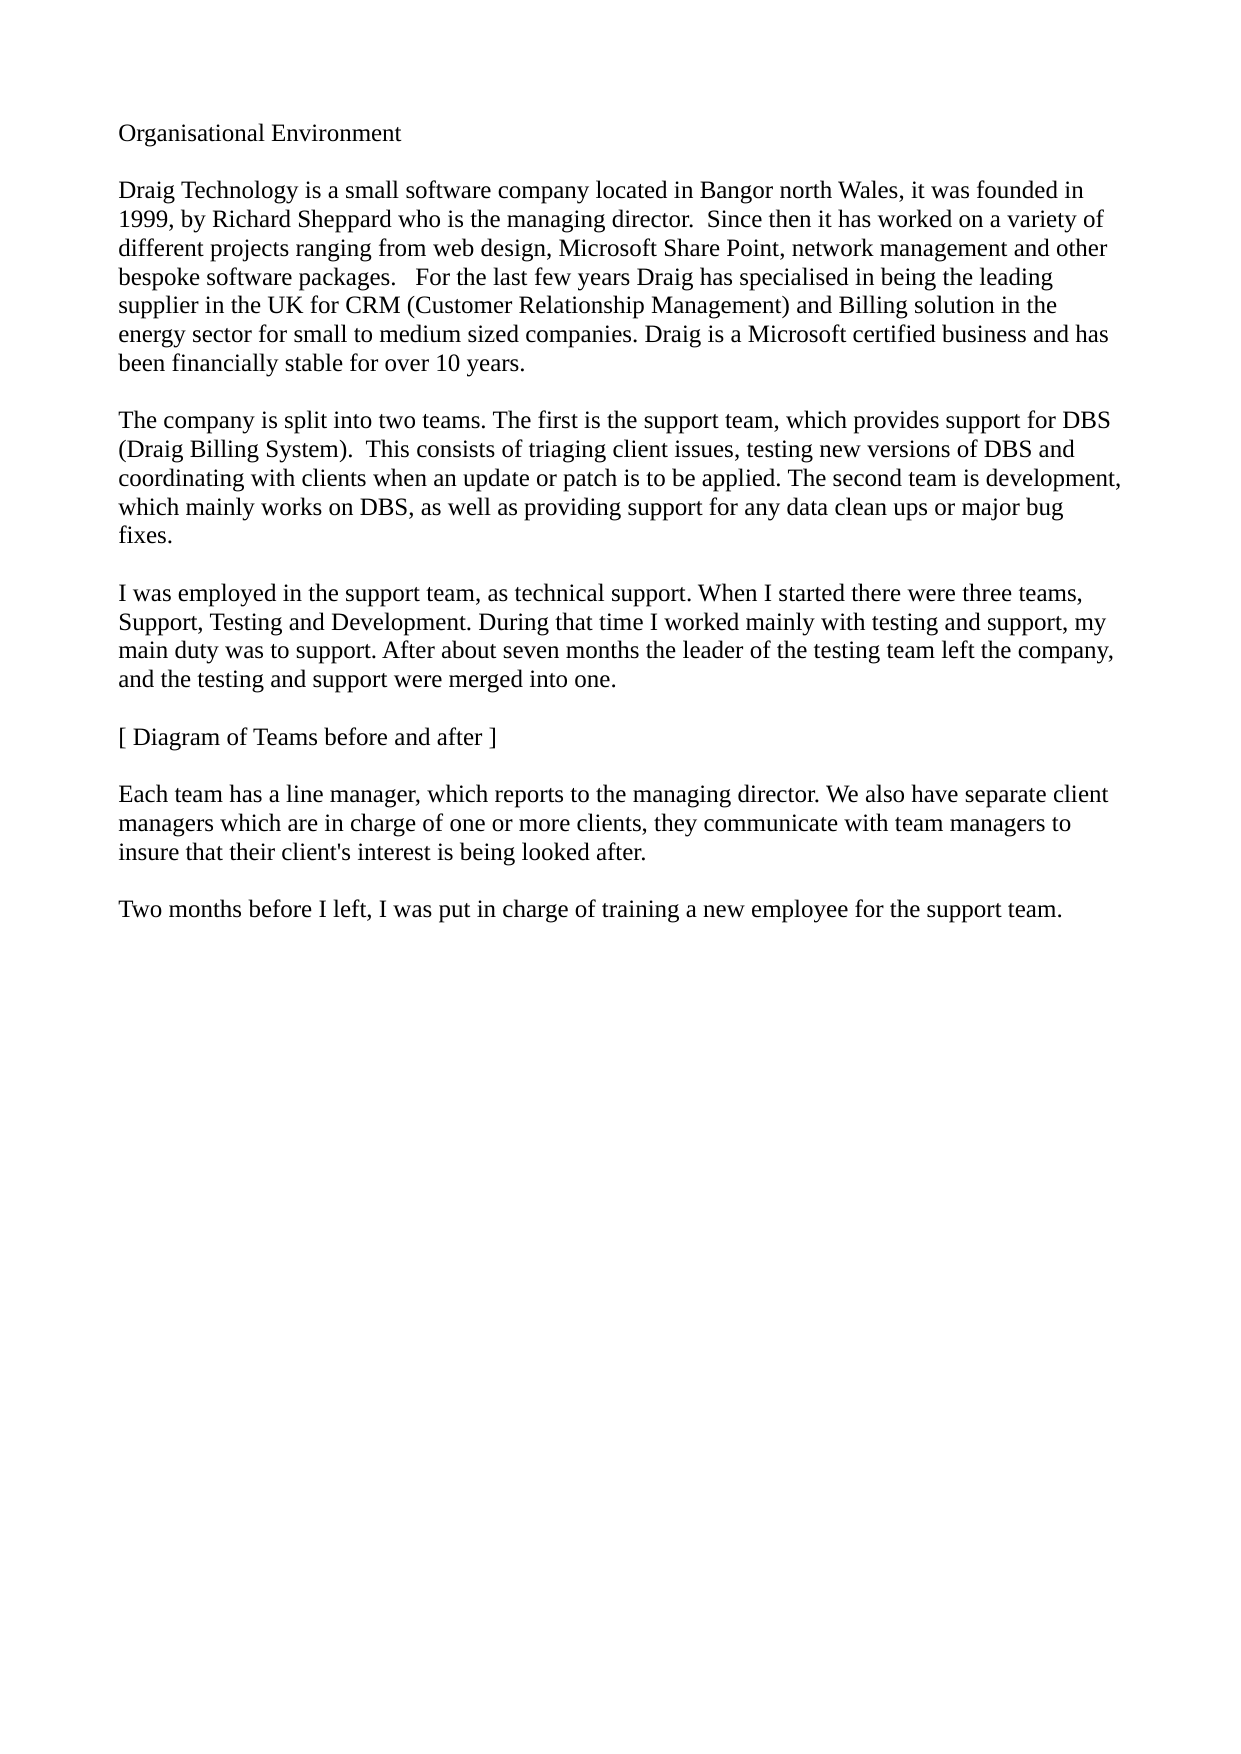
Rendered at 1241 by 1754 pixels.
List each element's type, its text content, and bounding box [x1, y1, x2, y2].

text Draig Technology is a small software company located in Bangor north Wales, it was founded in 1999, by Richard Sheppard who is the managing director. Since then it has worked on a variety of different projects ranging from web design, Microsoft Share Point, network management and other bespoke software packages. For the last few years Draig has specialised in being the leading supplier in the UK for CRM (Customer Relationship Management) and Billing solution in the energy sector for small to medium sized companies. Draig is a Microsoft certified business and has been financially stable for over 10 years. [118, 176, 1122, 377]
text I was employed in the support team, as technical support. When I started there were three teams, Support, Testing and Development. During that time I worked mainly with testing and support, my main duty was to support. After about seven months the leader of the testing team left the company, and the testing and support were merged into one. [118, 578, 1122, 693]
text Two months before I left, I was put in charge of training a new employee for the support team. [118, 894, 1122, 923]
text Each team has a line manager, which reports to the managing director. We also have separate client managers which are in charge of one or more clients, they communicate with team managers to insure that their client's interest is being looked after. [118, 779, 1122, 866]
text The company is split into two teams. The first is the support team, which provides support for DBS (Draig Billing System). This consists of triaging client issues, testing new versions of DBS and coordinating with clients when an update or patch is to be applied. The second team is development, which mainly works on DBS, as well as providing support for any data clean ups or major bug fixes. [118, 406, 1122, 549]
text [ Diagram of Teams before and after ] [118, 722, 1122, 751]
text Organisational Environment [118, 118, 1122, 147]
